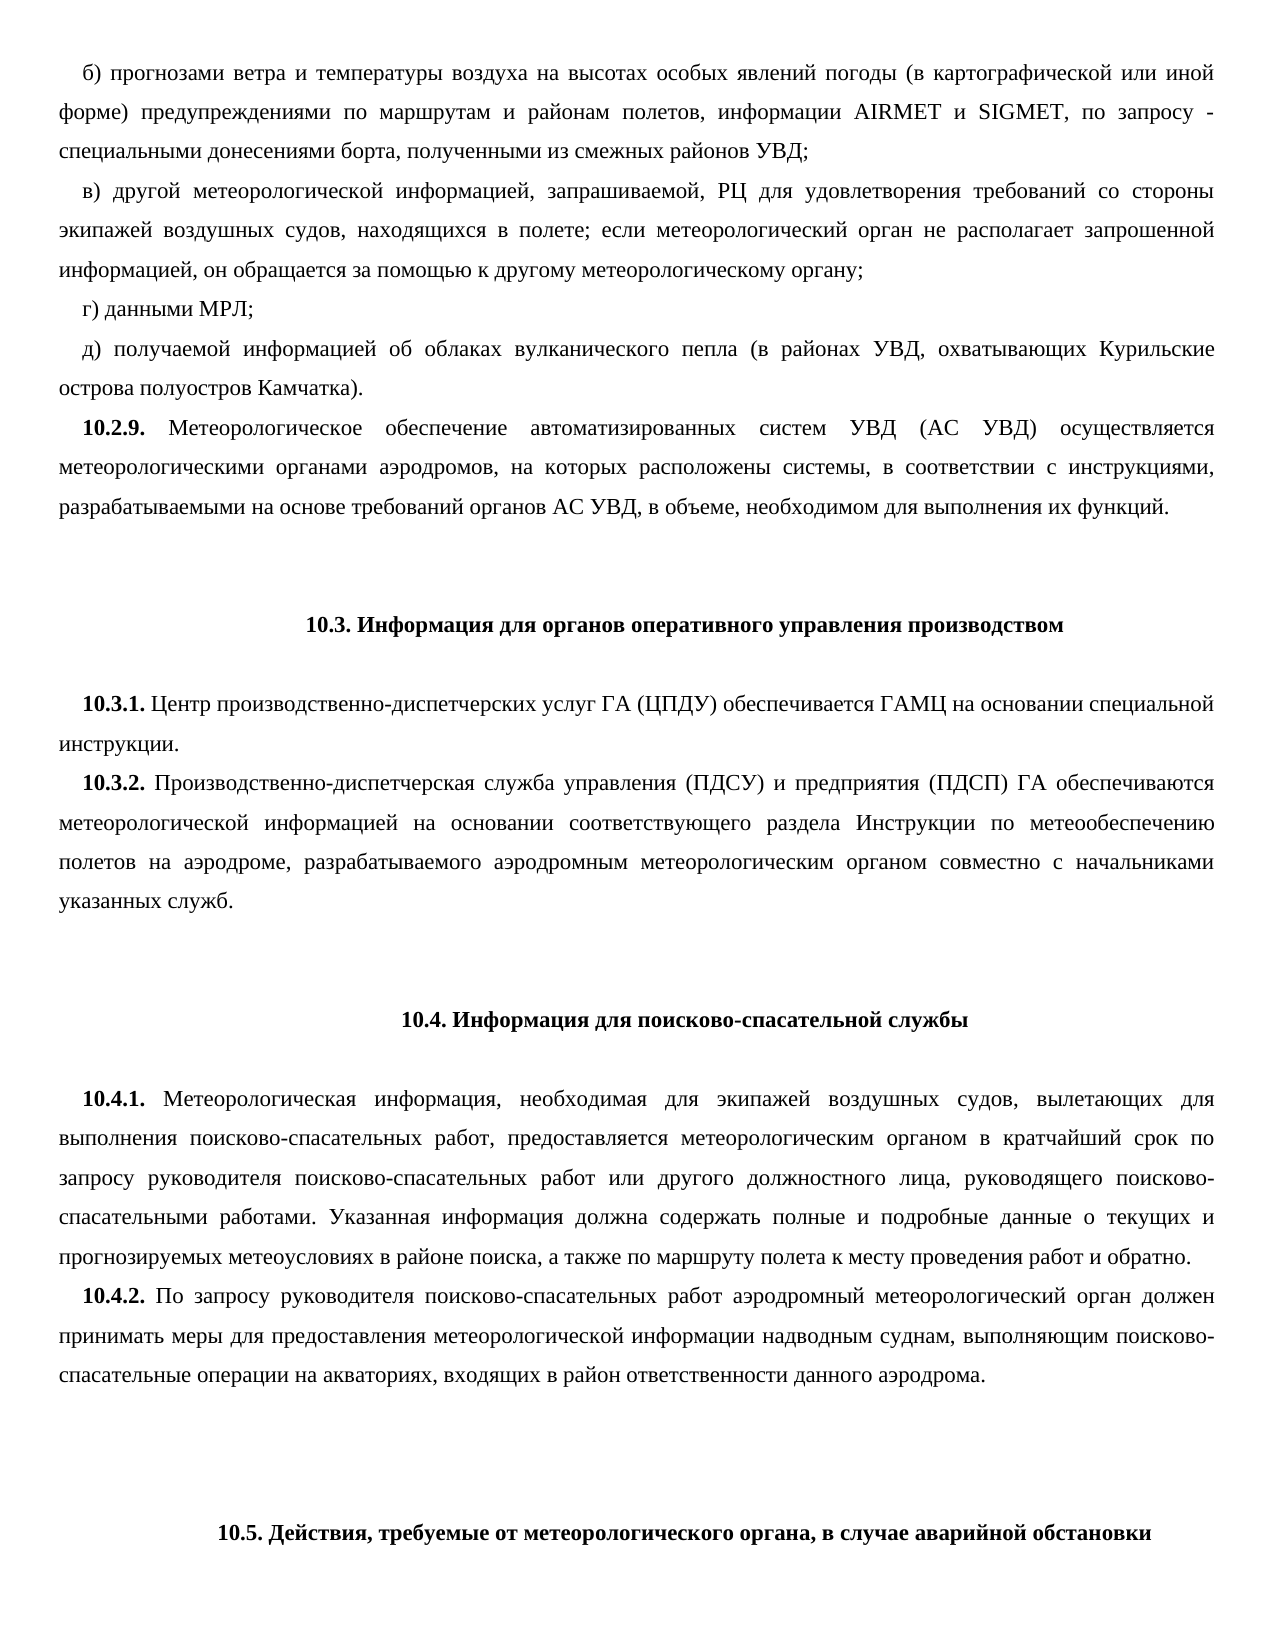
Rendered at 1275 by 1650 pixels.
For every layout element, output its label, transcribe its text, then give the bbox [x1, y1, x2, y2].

text 10.4.2. По запросу руководителя поисково-спасательных работ аэродромный метеорологический орган должен принимать меры для предоставления метеорологической информации надводным суднам, выполняющим поисково-спасательные операции на акваториях, входящих в район ответственности данного аэродрома. [58, 1282, 1216, 1388]
text 10.4. Информация для поисково-спасательной службы [58, 1006, 1216, 1032]
text 10.2.9. Метеорологическое обеспечение автоматизированных систем УВД (АС УВД) осуществляется метеорологическими органами аэродромов, на которых расположены системы, в соответствии с инструкциями, разрабатываемыми на основе требований органов АС УВД, в объеме, необходимом для выполнения их функций. [58, 414, 1216, 519]
text 10.4.1. Метеорологическая информация, необходимая для экипажей воздушных судов, вылетающих для выполнения поисково-спасательных работ, предоставляется метеорологическим органом в кратчайший срок по запросу руководителя поисково-спасательных работ или другого должностного лица, руководящего поисково-спасательными работами. Указанная информация должна содержать полные и подробные данные о текущих и прогнозируемых метеоусловиях в районе поиска, а также по маршруту полета к месту проведения работ и обратно. [58, 1085, 1216, 1269]
text 10.5. Действия, требуемые от метеорологического органа, в случае аварийной обстановки [58, 1519, 1216, 1546]
text б) прогнозами ветра и температуры воздуха на высотах особых явлений погоды (в картографической или иной форме) предупреждениями по маршрутам и районам полетов, информации AIRMET и SIGМЕТ, по запросу - специальными донесениями борта, полученными из смежных районов УВД; [58, 58, 1216, 164]
text 10.3. Информация для органов оперативного управления производством [58, 611, 1216, 638]
text в) другой метеорологической информацией, запрашиваемой, РЦ для удовлетворения требований со стороны экипажей воздушных судов, находящихся в полете; если метеорологический орган не располагает запрошенной информацией, он обращается за помощью к другому метеорологическому органу; [58, 177, 1216, 282]
text 10.3.2. Производственно-диспетчерская служба управления (ПДСУ) и предприятия (ПДСП) ГА обеспечиваются метеорологической информацией на основании соответствующего раздела Инструкции по метеообеспечению полетов на аэродроме, разрабатываемого аэродромным метеорологическим органом совместно с начальниками указанных служб. [58, 769, 1216, 914]
text 10.3.1. Центр производственно-диспетчерских услуг ГА (ЦПДУ) обеспечивается ГАМЦ на основании специальной инструкции. [58, 690, 1216, 756]
text д) получаемой информацией об облаках вулканического пепла (в районах УВД, охватывающих Курильские острова полуостров Камчатка). [58, 335, 1216, 401]
text г) данными МРЛ; [58, 295, 1216, 322]
